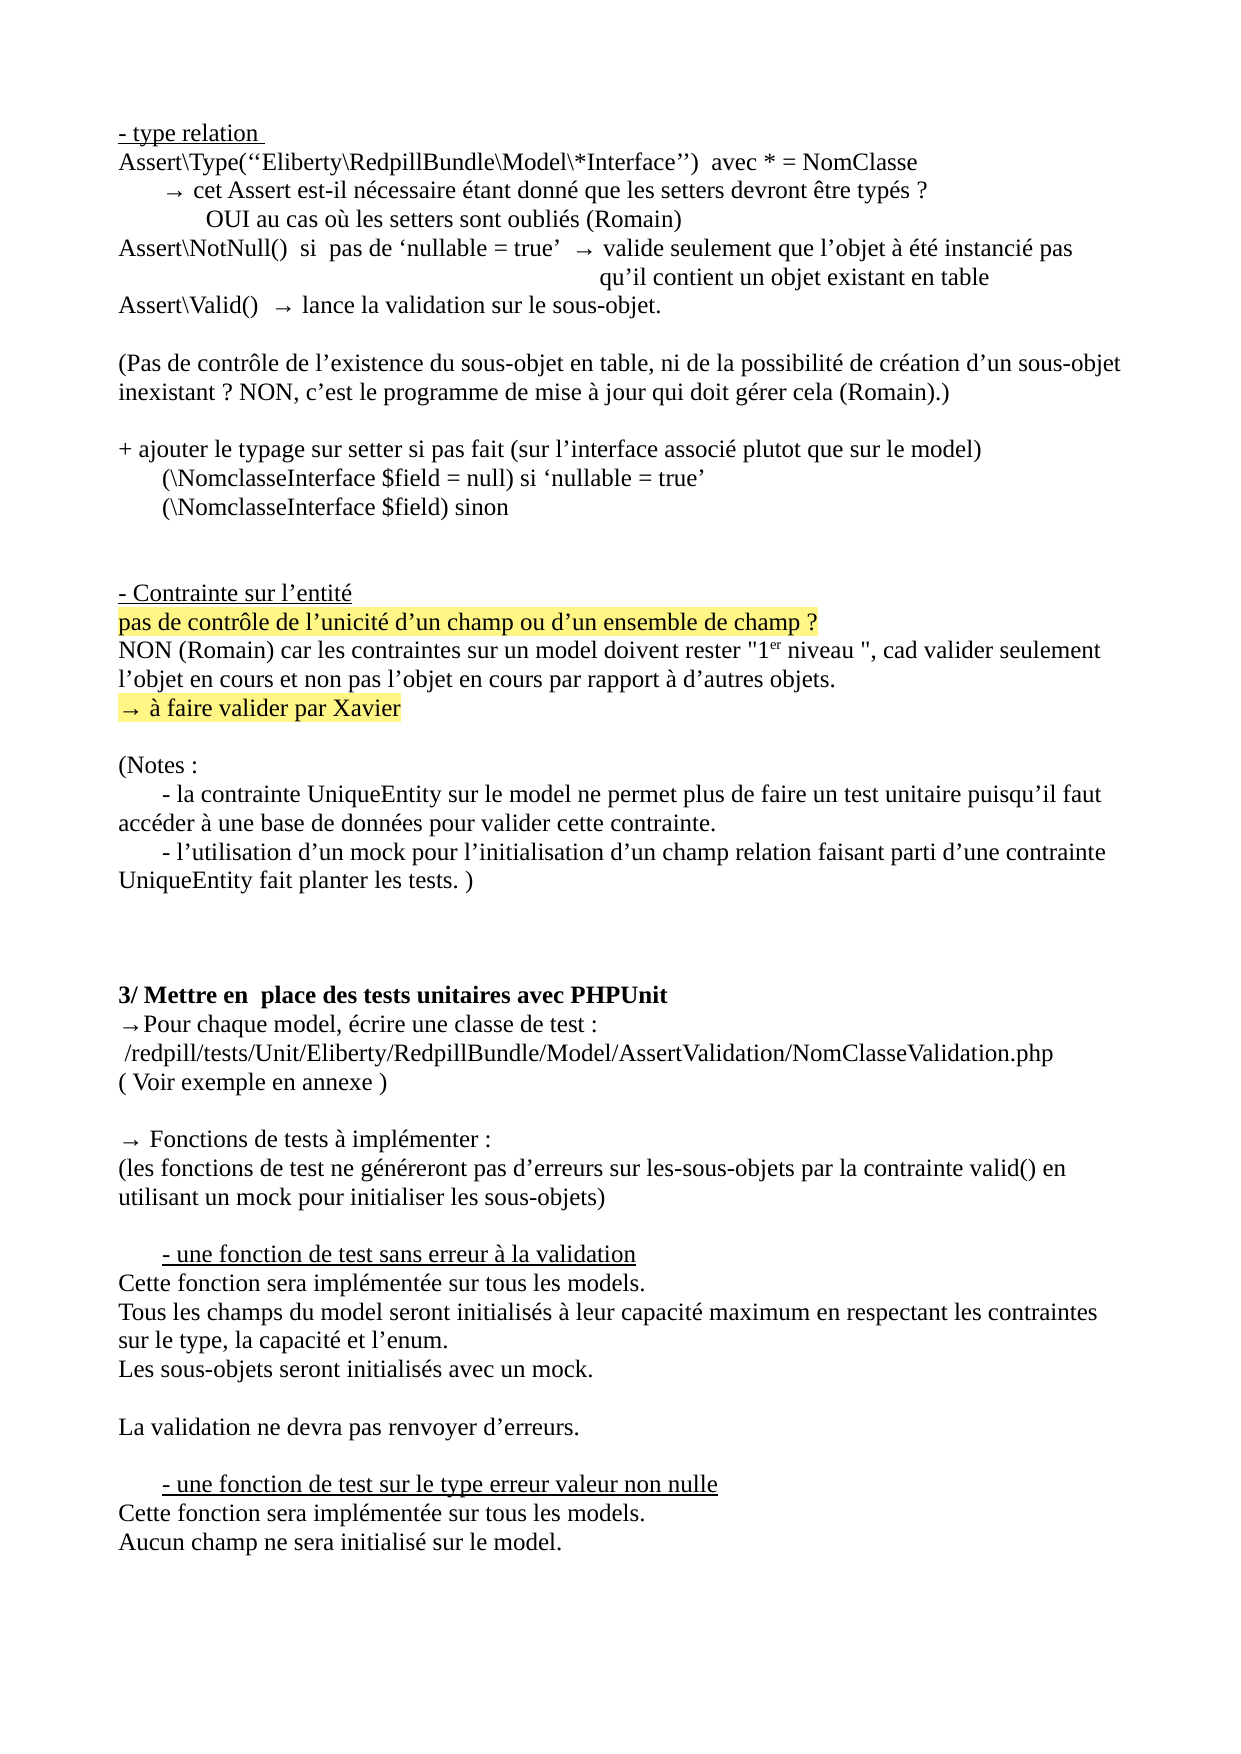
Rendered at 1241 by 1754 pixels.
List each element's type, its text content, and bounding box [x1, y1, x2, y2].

text - une fonction de test sans erreur à la validation [118, 1239, 1122, 1268]
text 3/ Mettre en place des tests unitaires avec PHPUnit [118, 981, 1122, 1009]
text Les sous-objets seront initialisés avec un mock. [118, 1354, 1122, 1383]
text ( Voir exemple en annexe ) [118, 1067, 1122, 1096]
text - une fonction de test sur le type erreur valeur non nulle [118, 1469, 1122, 1498]
text (\NomclasseInterface $field) sinon [118, 492, 1122, 521]
text - type relation [118, 118, 1122, 147]
text /redpill/tests/Unit/Eliberty/RedpillBundle/Model/AssertValidation/NomClasseValidation.php [118, 1038, 1122, 1067]
text → Fonctions de tests à implémenter : [118, 1124, 1122, 1153]
text + ajouter le typage sur setter si pas fait (sur l’interface associé plutot que sur le model) [118, 434, 1122, 463]
text Cette fonction sera implémentée sur tous les models. [118, 1268, 1122, 1297]
text pas de contrôle de l’unicité d’un champ ou d’un ensemble de champ ? [118, 607, 1122, 636]
text → à faire valider par Xavier [118, 693, 1122, 722]
text → cet Assert est-il nécessaire étant donné que les setters devront être typés ? [118, 176, 1122, 204]
text Assert\Type(‘‘Eliberty\RedpillBundle\Model\*Interface’’) avec * = NomClasse [118, 147, 1122, 176]
text Cette fonction sera implémentée sur tous les models. [118, 1498, 1122, 1527]
text OUI au cas où les setters sont oubliés (Romain) [118, 204, 1122, 233]
text Tous les champs du model seront initialisés à leur capacité maximum en respectant les contraintes sur le type, la capacité et l’enum. [118, 1297, 1122, 1354]
text Assert\Valid() → lance la validation sur le sous-objet. [118, 291, 1122, 319]
text (Pas de contrôle de l’existence du sous-objet en table, ni de la possibilité de création d’un sous-objet inexistant ? NON, c’est le programme de mise à jour qui doit gérer cela (Romain).) [118, 348, 1122, 406]
text NON (Romain) car les contraintes sur un model doivent rester "1er niveau ", cad valider seulement l’objet en cours et non pas l’objet en cours par rapport à d’autres objets. [118, 636, 1122, 693]
text Assert\NotNull() si pas de ‘nullable = true’ → valide seulement que l’objet à été instancié pas qu’il contient un objet existant en table [118, 233, 1122, 291]
text - Contrainte sur l’entité [118, 578, 1122, 607]
text - la contrainte UniqueEntity sur le model ne permet plus de faire un test unitaire puisqu’il faut accéder à une base de données pour valider cette contrainte. [118, 779, 1122, 837]
text (les fonctions de test ne généreront pas d’erreurs sur les-sous-objets par la contrainte valid() en utilisant un mock pour initialiser les sous-objets) [118, 1153, 1122, 1211]
text (\NomclasseInterface $field = null) si ‘nullable = true’ [118, 463, 1122, 492]
text (Notes : [118, 751, 1122, 779]
text La validation ne devra pas renvoyer d’erreurs. [118, 1412, 1122, 1441]
text - l’utilisation d’un mock pour l’initialisation d’un champ relation faisant parti d’une contrainte UniqueEntity fait planter les tests. ) [118, 837, 1122, 894]
text Aucun champ ne sera initialisé sur le model. [118, 1527, 1122, 1556]
text →Pour chaque model, écrire une classe de test : [118, 1009, 1122, 1038]
